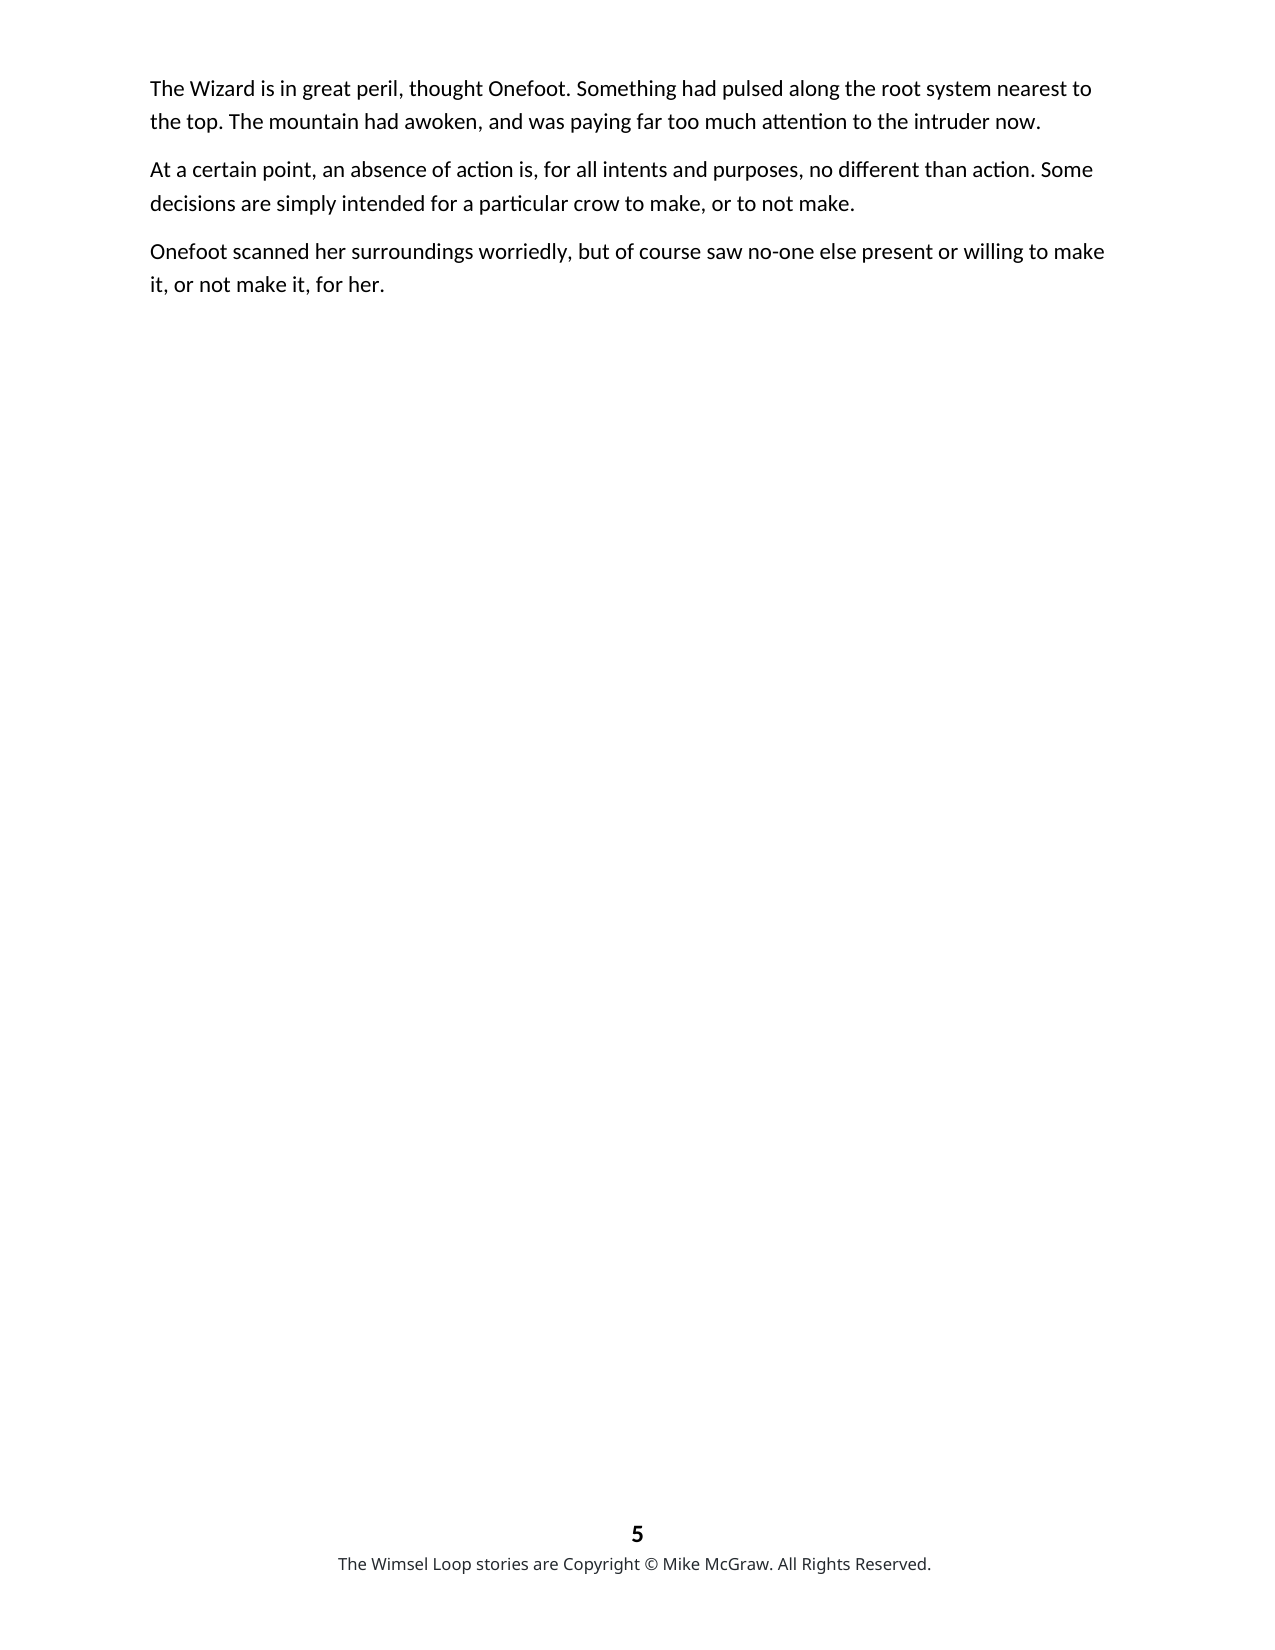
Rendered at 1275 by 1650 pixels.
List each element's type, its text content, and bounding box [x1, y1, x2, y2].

text Onefoot scanned her surroundings worriedly, but of course saw no-one else present or willing to make it, or not make it, for her. [150, 237, 1125, 299]
text At a certain point, an absence of action is, for all intents and purposes, no different than action. Some decisions are simply intended for a particular crow to make, or to not make. [150, 155, 1125, 217]
text The Wizard is in great peril, thought Onefoot. Something had pulsed along the root system nearest to the top. The mountain had awoken, and was paying far too much attention to the intruder now. [150, 74, 1125, 135]
